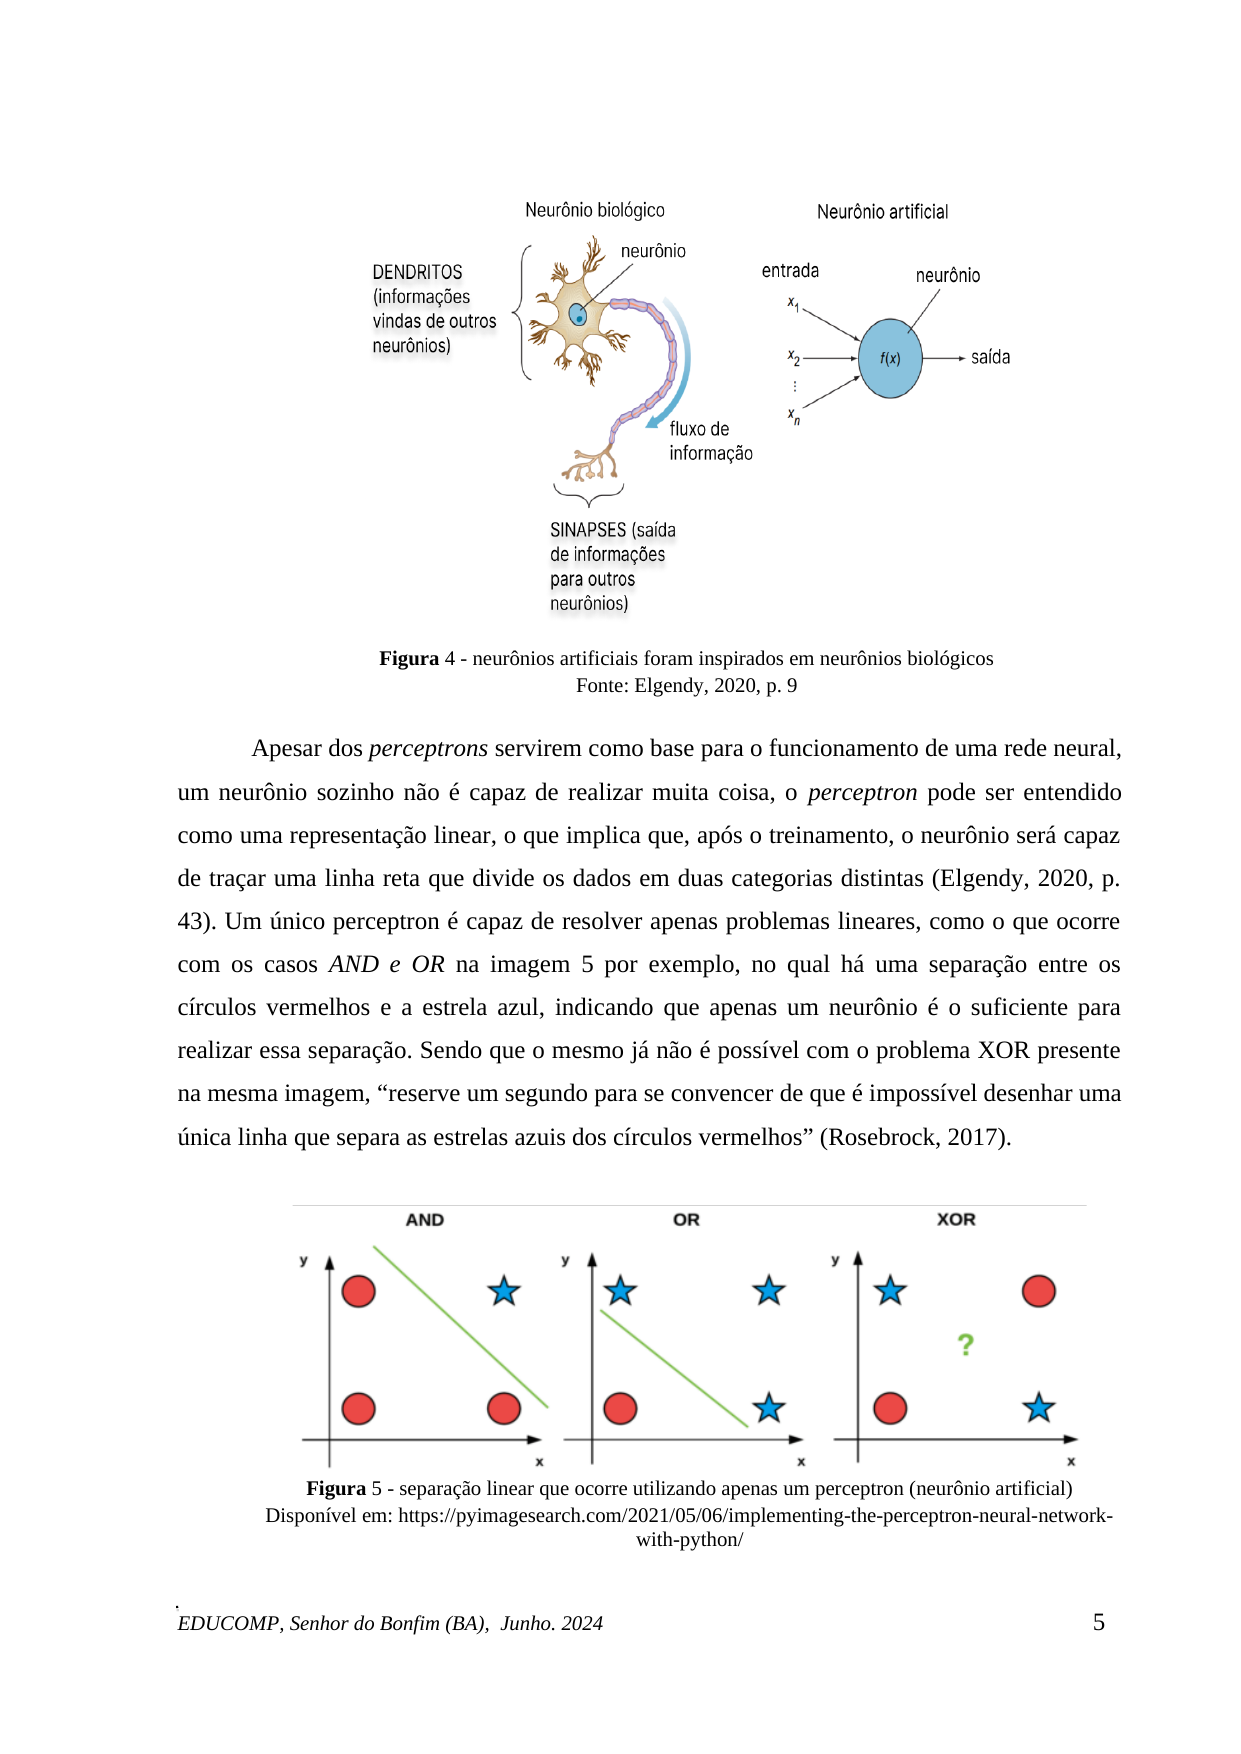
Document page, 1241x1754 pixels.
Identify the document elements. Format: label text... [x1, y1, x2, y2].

text Fonte: Elgendy, 2020, p. 9 [353, 673, 1020, 697]
picture [292, 1205, 1087, 1476]
text Disponível em: https://pyimagesearch.com/2021/05/06/implementing-the-perceptron-neural-network-with-python/ [253, 1503, 1126, 1551]
picture [356, 179, 1017, 646]
text Apesar dos perceptrons servirem como base para o funcionamento de uma rede neural, um neurônio sozinho não é capaz de realizar muita coisa, o perceptron pode ser entendido como uma representação linear, o que implica que, após o treinamento, o neurônio será capaz de traçar uma linha reta que divide os dados em duas categorias distintas (Elgendy, 2020, p. 43). Um único perceptron é capaz de resolver apenas problemas lineares, como o que ocorre com os casos AND e OR na imagem 5 por exemplo, no qual há uma separação entre os círculos vermelhos e a estrela azul, indicando que apenas um neurônio é o suficiente para realizar essa separação. Sendo que o mesmo já não é possível com o problema XOR presente na mesma imagem, “reserve um segundo para se convencer de que é impossível desenhar uma única linha que separa as estrelas azuis dos círculos vermelhos” (Rosebrock, 2017). [177, 733, 1122, 1150]
text Figura 4 - neurônios artificiais foram inspirados em neurônios biológicos [353, 179, 1020, 670]
text Figura 5 - separação linear que ocorre utilizando apenas um perceptron (neurônio artificial) [253, 1205, 1126, 1499]
